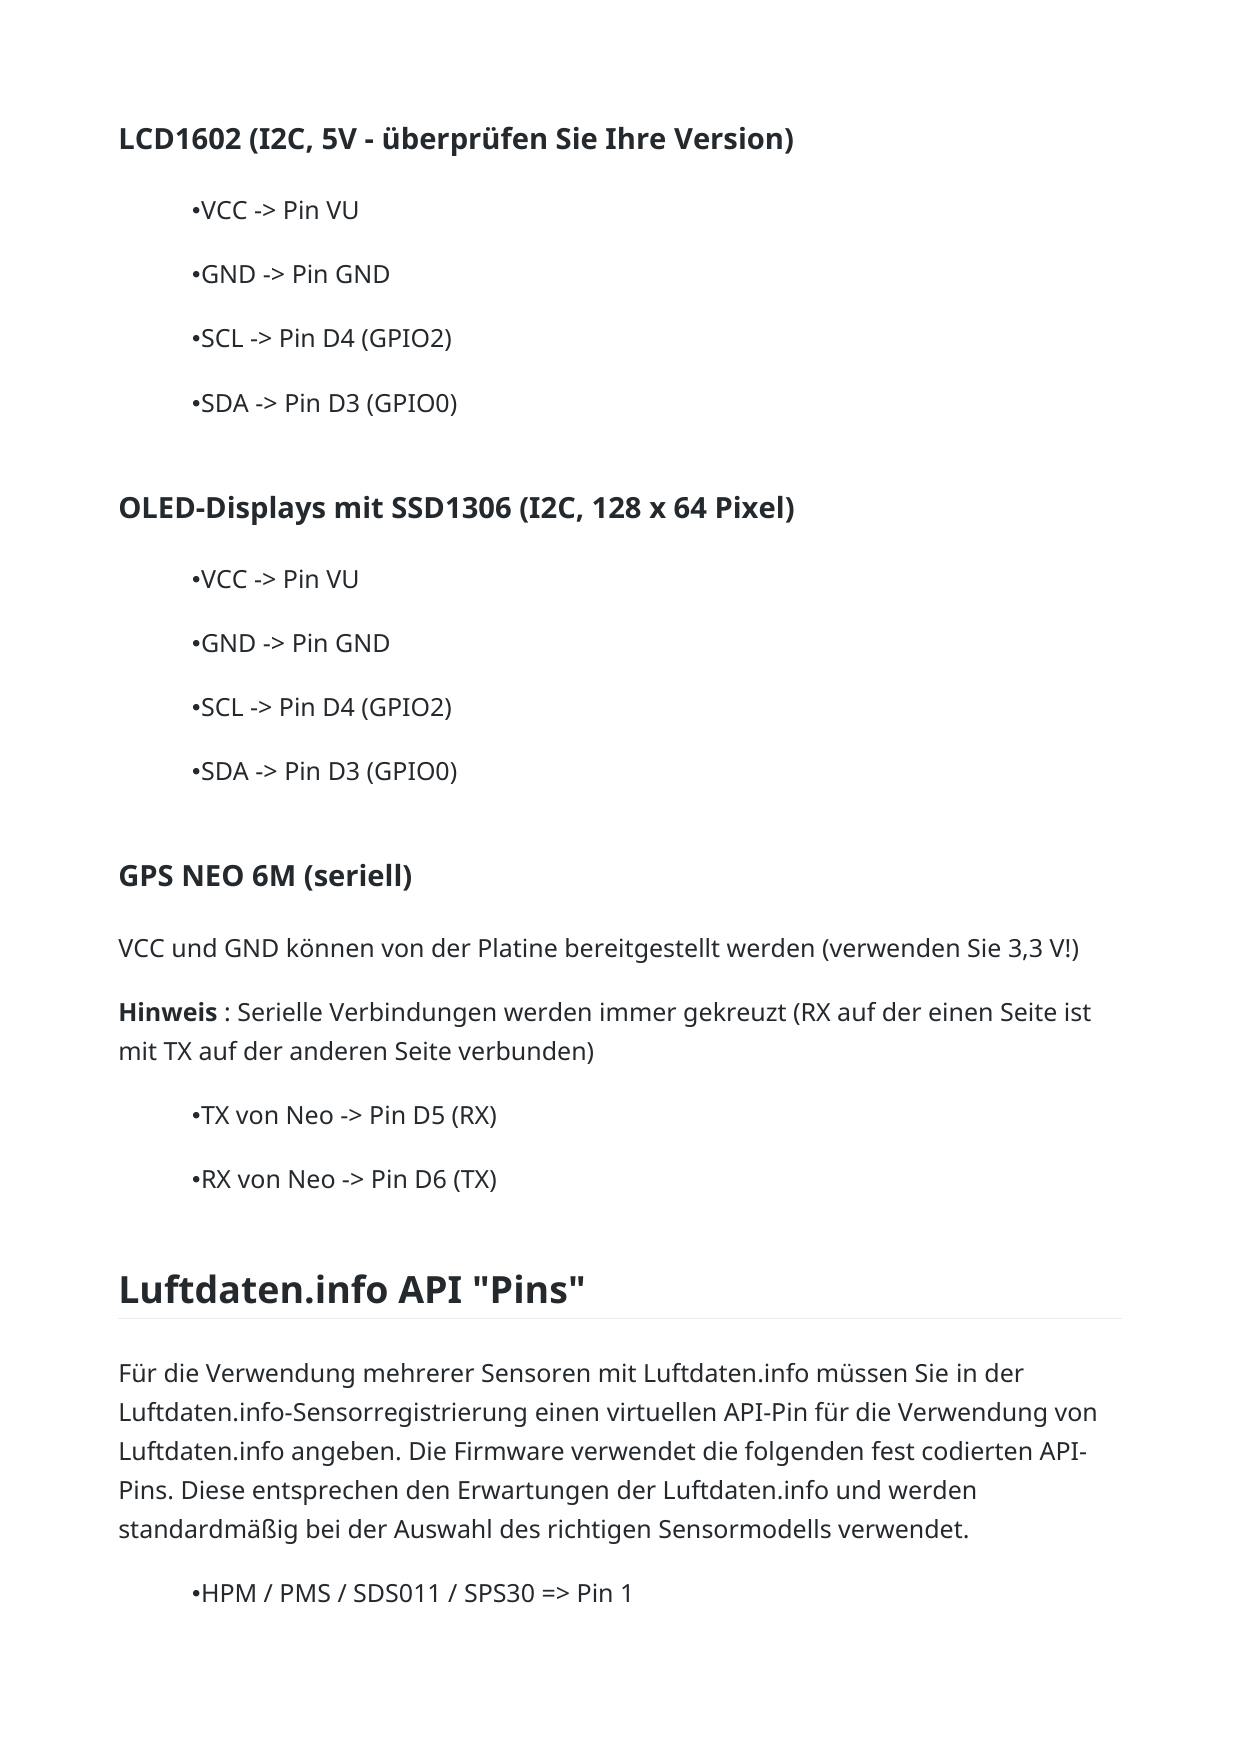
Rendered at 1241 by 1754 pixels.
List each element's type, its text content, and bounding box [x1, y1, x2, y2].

subtitle GPS NEO 6M (seriell) [118, 856, 1122, 895]
list SDA -> Pin D3 (GPIO0) [118, 754, 1122, 788]
list HPM / PMS / SDS011 / SPS30 => Pin 1 [118, 1576, 1122, 1610]
list GND -> Pin GND [118, 626, 1122, 660]
subtitle LCD1602 (I2C, 5V - überprüfen Sie Ihre Version) [118, 118, 1122, 158]
text Für die Verwendung mehrerer Sensoren mit Luftdaten.info müssen Sie in der Luftdaten.info-Sensorregistrierung einen virtuellen API-Pin für die Verwendung von Luftdaten.info angeben. Die Firmware verwendet die folgenden fest codierten API-Pins. Diese entsprechen den Erwartungen der Luftdaten.info und werden standardmäßig bei der Auswahl des richtigen Sensormodells verwendet. [118, 1355, 1122, 1546]
subtitle OLED-Displays mit SSD1306 (I2C, 128 x 64 Pixel) [118, 487, 1122, 527]
list SCL -> Pin D4 (GPIO2) [118, 690, 1122, 724]
list VCC -> Pin VU [118, 193, 1122, 227]
list SCL -> Pin D4 (GPIO2) [118, 321, 1122, 355]
list TX von Neo -> Pin D5 (RX) [118, 1098, 1122, 1132]
text VCC und GND können von der Platine bereitgestellt werden (verwenden Sie 3,3 V!) [118, 930, 1122, 964]
subtitle Luftdaten.info API "Pins" [118, 1263, 1122, 1318]
list SDA -> Pin D3 (GPIO0) [118, 385, 1122, 419]
list VCC -> Pin VU [118, 561, 1122, 596]
text Hinweis : Serielle Verbindungen werden immer gekreuzt (RX auf der einen Seite ist mit TX auf der anderen Seite verbunden) [118, 994, 1122, 1068]
list RX von Neo -> Pin D6 (TX) [118, 1162, 1122, 1196]
list GND -> Pin GND [118, 257, 1122, 291]
